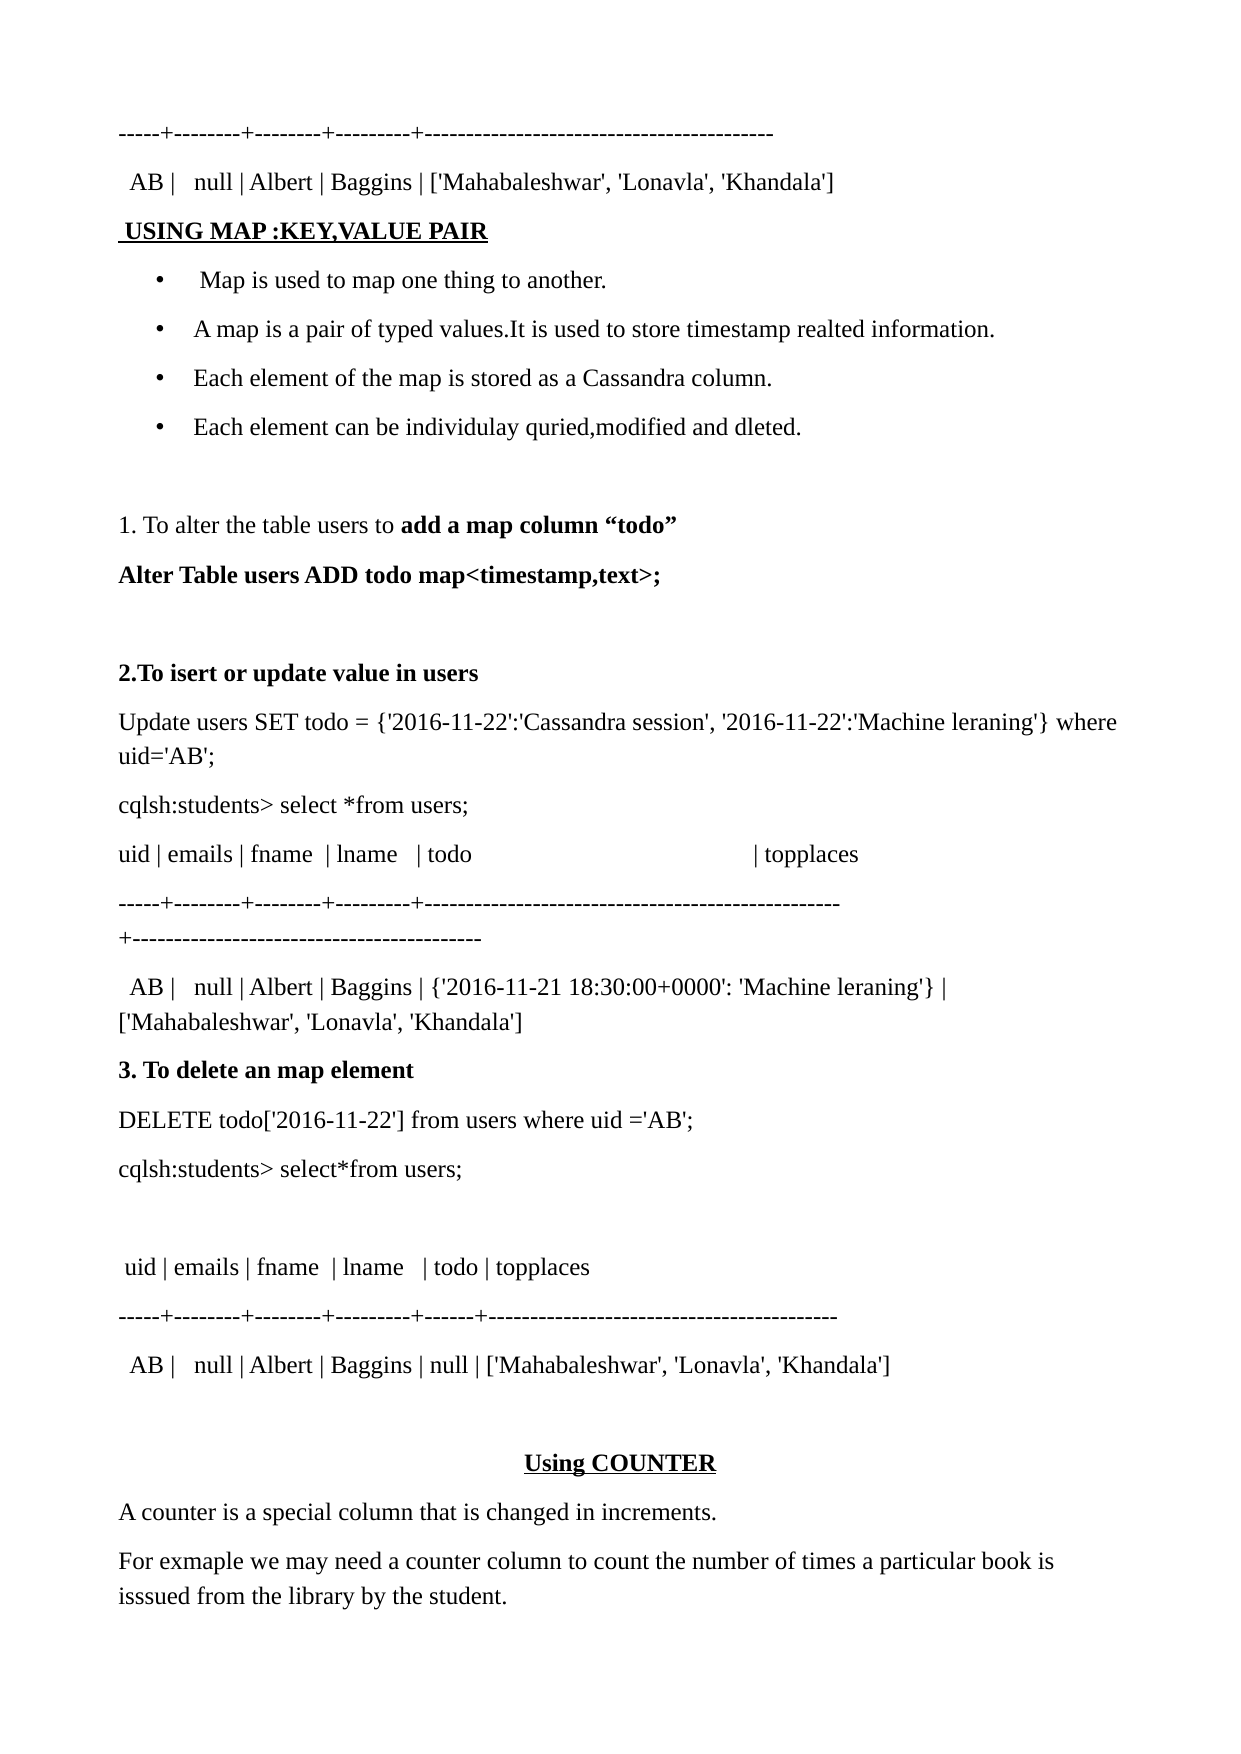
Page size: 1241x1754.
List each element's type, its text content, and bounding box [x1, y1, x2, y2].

text -----+--------+--------+---------+------------------------------------------ [118, 118, 1122, 147]
list A map is a pair of typed values.It is used to store timestamp realted information. [156, 314, 1122, 343]
text AB | null | Albert | Baggins | ['Mahabaleshwar', 'Lonavla', 'Khandala'] [118, 167, 1122, 196]
text For exmaple we may need a counter column to count the number of times a particular book is isssued from the library by the student. [118, 1546, 1122, 1609]
text AB | null | Albert | Baggins | null | ['Mahabaleshwar', 'Lonavla', 'Khandala'] [118, 1350, 1122, 1379]
text A counter is a special column that is changed in increments. [118, 1497, 1122, 1526]
text 3. To delete an map element [118, 1056, 1122, 1084]
text 2.To isert or update value in users [118, 658, 1122, 687]
text 1. To alter the table users to add a map column “todo” [118, 511, 1122, 539]
text Update users SET todo = {'2016-11-22':'Cassandra session', '2016-11-22':'Machine leraning'} where uid='AB'; [118, 707, 1122, 770]
text uid | emails | fname | lname | todo | topplaces [118, 1252, 1122, 1281]
text Alter Table users ADD todo map<timestamp,text>; [118, 560, 1122, 588]
text USING MAP :KEY,VALUE PAIR [118, 216, 1122, 245]
text AB | null | Albert | Baggins | {'2016-11-21 18:30:00+0000': 'Machine leraning'} | ['Mahabaleshwar', 'Lonavla', 'Khandala'] [118, 972, 1122, 1035]
text Using COUNTER [118, 1448, 1122, 1477]
text uid | emails | fname | lname | todo | topplaces [118, 839, 1122, 868]
text -----+--------+--------+---------+--------------------------------------------------+------------------------------------------ [118, 888, 1122, 952]
text -----+--------+--------+---------+------+------------------------------------------ [118, 1301, 1122, 1330]
text cqlsh:students> select*from users; [118, 1154, 1122, 1182]
list Each element of the map is stored as a Cassandra column. [156, 363, 1122, 392]
list Each element can be individulay quried,modified and dleted. [156, 412, 1122, 441]
text cqlsh:students> select *from users; [118, 790, 1122, 819]
list Map is used to map one thing to another. [156, 265, 1122, 294]
text DELETE todo['2016-11-22'] from users where uid ='AB'; [118, 1105, 1122, 1133]
